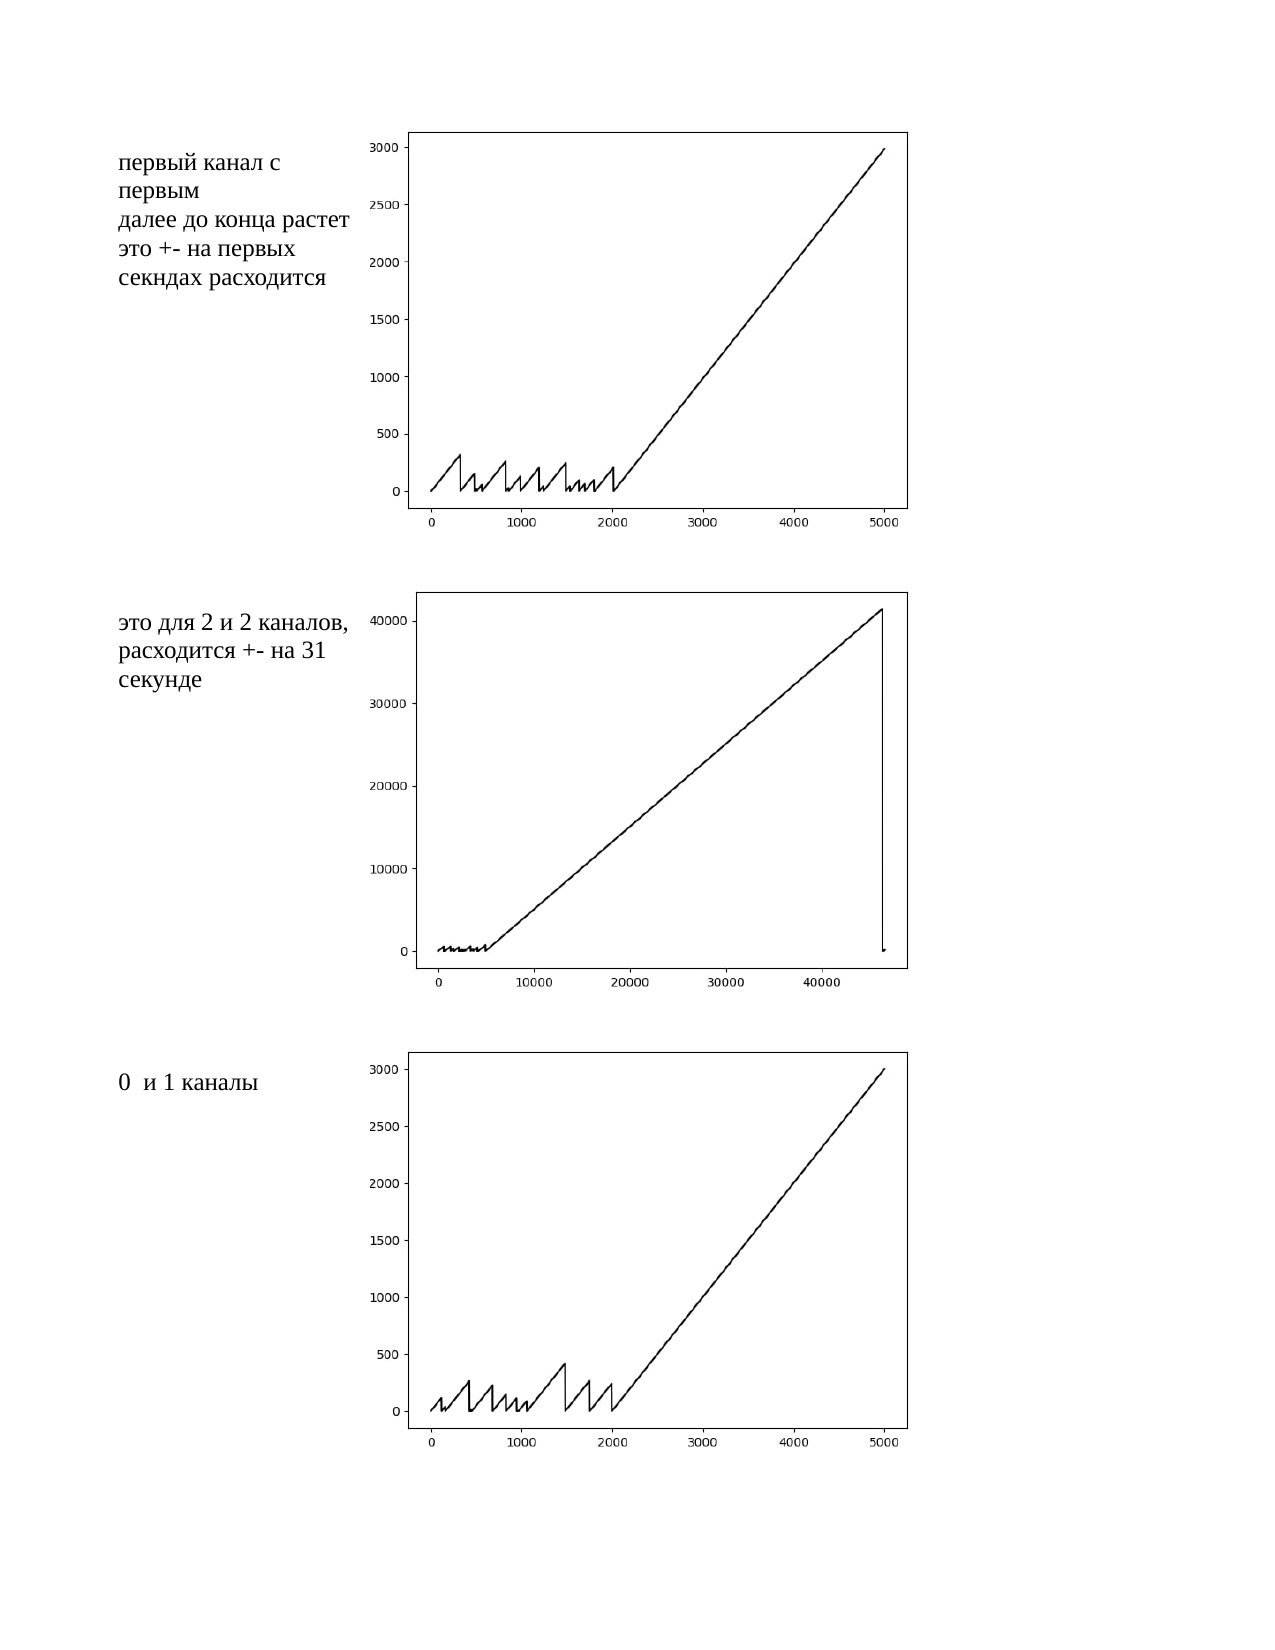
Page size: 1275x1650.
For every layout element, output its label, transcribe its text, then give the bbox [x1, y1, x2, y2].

text это для 2 и 2 каналов, расходится +- на 31 секунде [118, 607, 355, 693]
text [920, 147, 1157, 204]
picture [355, 1038, 920, 1462]
text 0 и 1 каналы [118, 1067, 355, 1096]
text [920, 204, 1157, 233]
picture [355, 578, 920, 1002]
text [920, 233, 1157, 291]
text первый канал с первым [118, 147, 355, 204]
text [920, 1067, 1157, 1096]
text [920, 607, 1157, 693]
text это +- на первых секндах расходится [118, 233, 355, 291]
text далее до конца растет [118, 204, 355, 233]
picture [355, 118, 920, 542]
